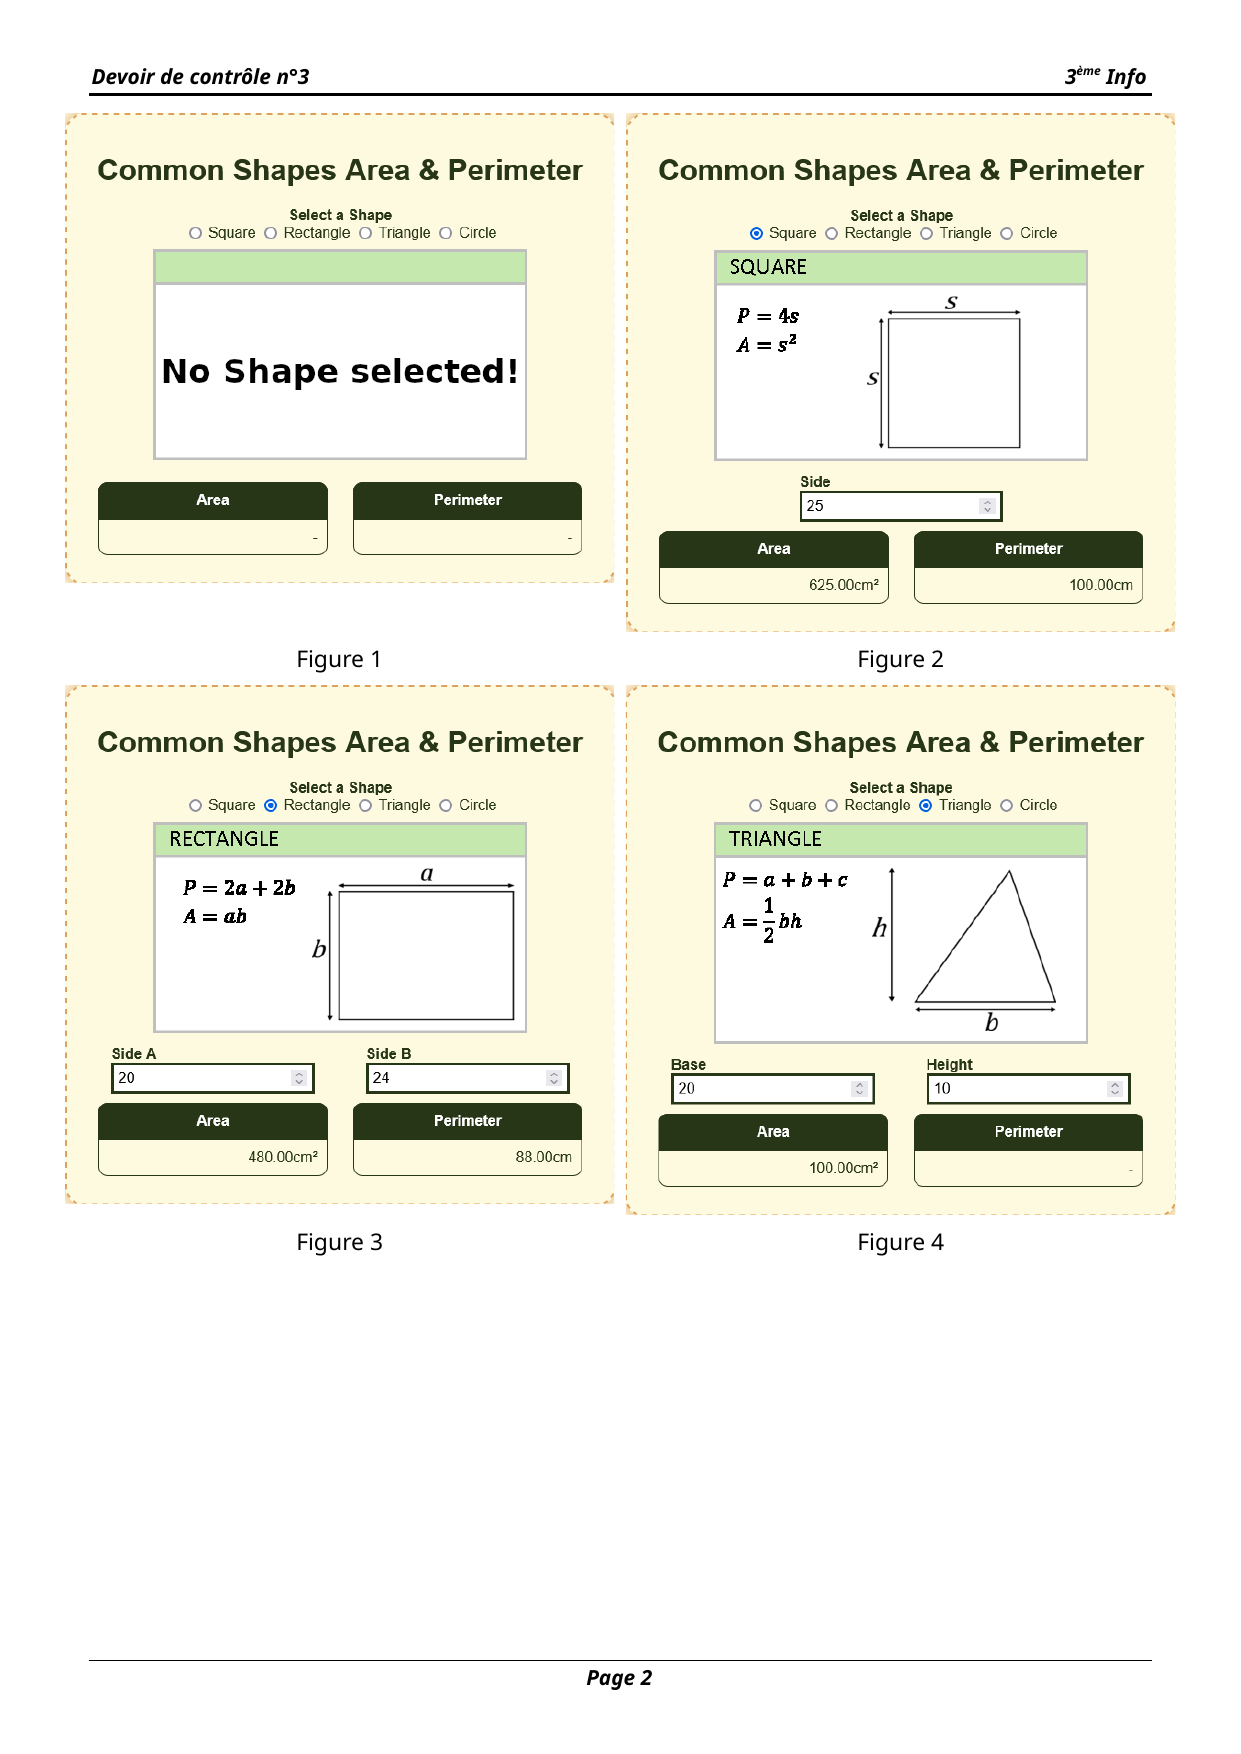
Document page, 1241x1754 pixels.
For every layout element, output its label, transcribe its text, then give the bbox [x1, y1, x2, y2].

table_header [59, 108, 620, 637]
table_cell Figure 2 [620, 637, 1181, 680]
table_cell [59, 680, 620, 1221]
picture [65, 113, 615, 583]
table_cell Figure 3 [59, 1221, 620, 1263]
table_cell [620, 680, 1181, 1221]
table_header [620, 108, 1181, 637]
picture [626, 113, 1176, 632]
table_cell Figure 4 [620, 1221, 1181, 1263]
picture [625, 685, 1176, 1215]
picture [65, 685, 615, 1204]
table_cell Figure 1 [59, 637, 620, 680]
